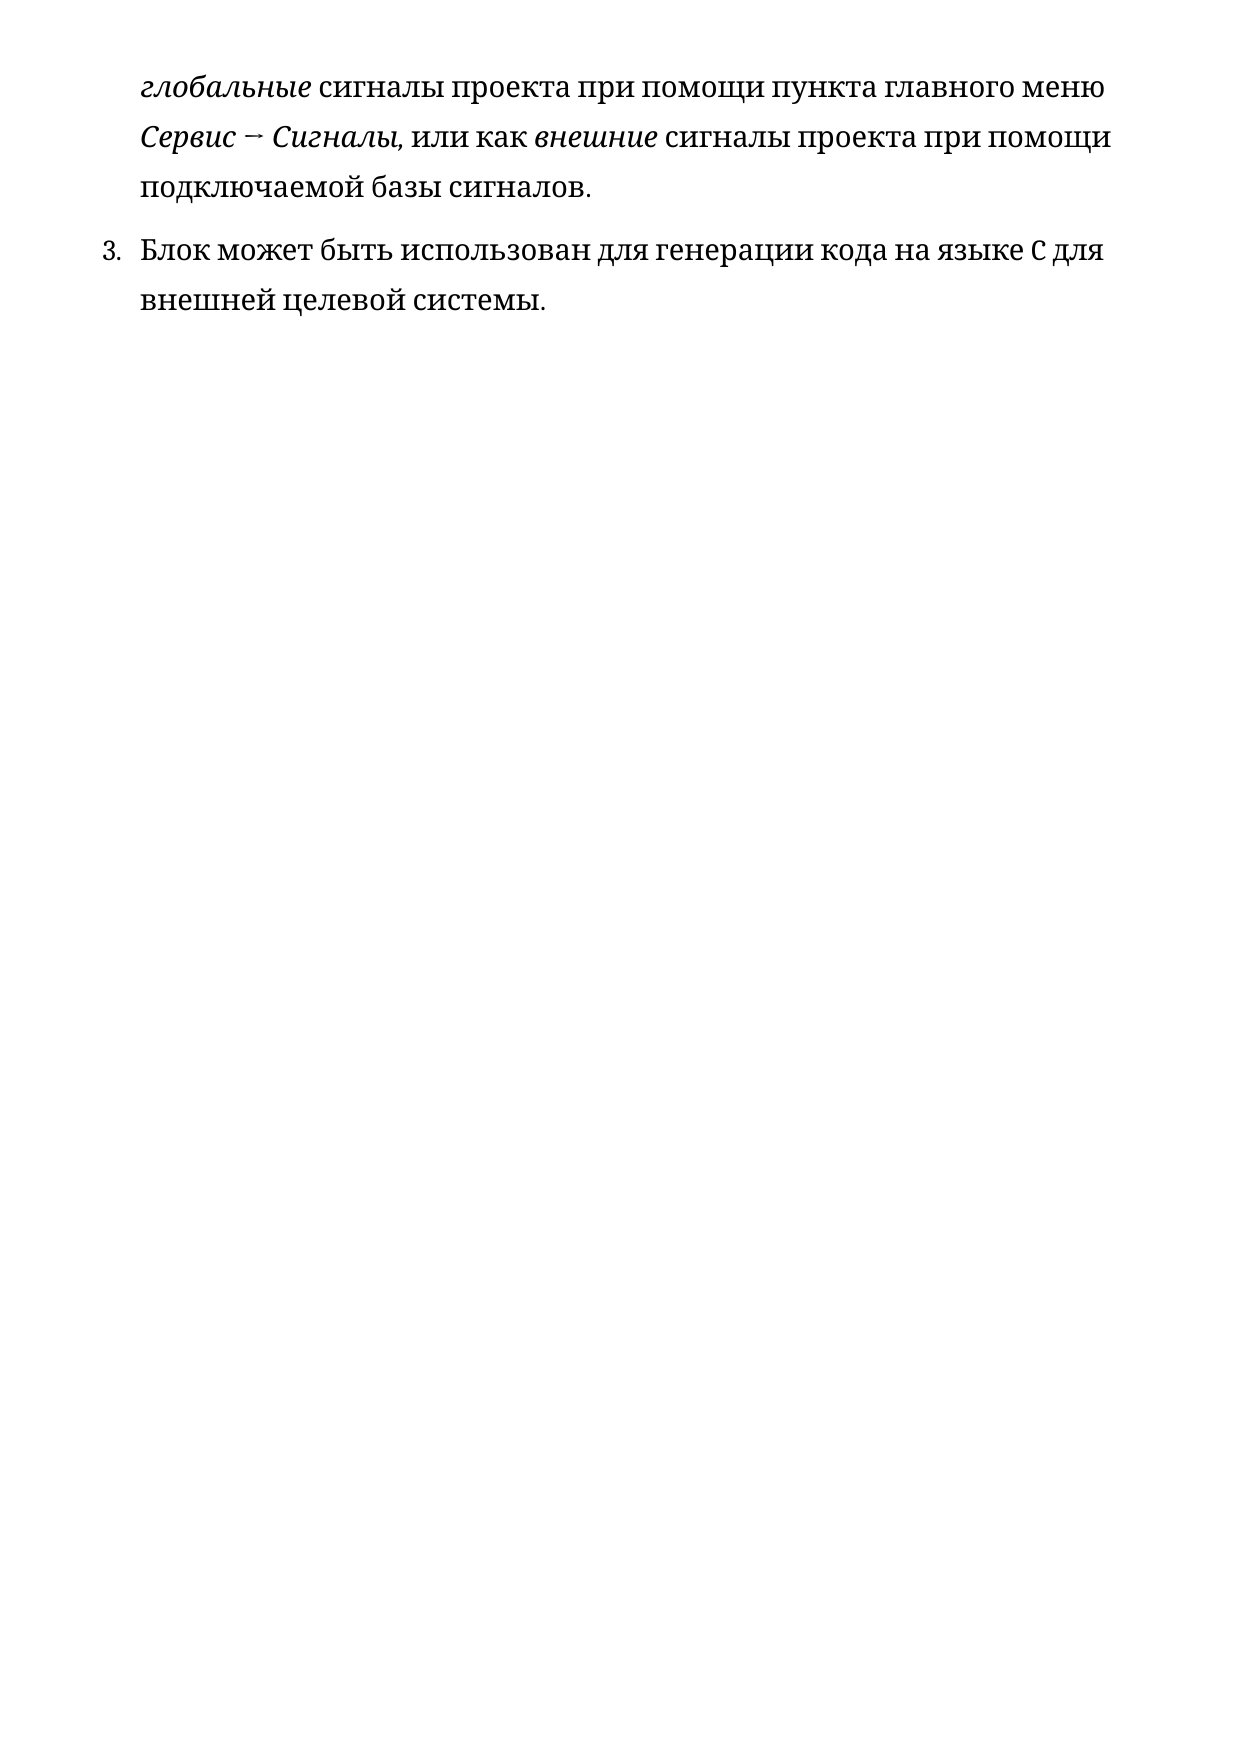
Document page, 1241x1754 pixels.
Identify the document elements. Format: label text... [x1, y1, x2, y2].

table_cell Блок векторизован, реализует “расщепление” векторного входного сигнала в отдельные выходные сигналы. Выходами могут быть как скалярные, так и векторные (“многожильные”) сигналы. По умолчанию данный блок реализует демультиплексирование 2-х “жильного” входного векторного сигнала в скалярные сигналы: где – первый и второй выходной скалярный сигнал блока; – 1-й и 2-й элементы входного векторного сигнала; Свойства: Массив размерностей выходов – массив целых чисел, указывающих размерности векторов каждого из выходных сигналов блока. Примеры заполнения диалогового окна свойств блока: Примечания: Блок обрабатывает один входной сигнал. Именованные свойства могут быть заданы как локальные переменные модели (субмодели) во вкладке Параметры, как глобальные сигналы проекта при помощи пункта главного меню Сервис → Сигналы, или как внешние сигналы проекта при помощи подключаемой базы сигналов. Блок может быть использован для генерации кода на языке C для внешней целевой системы. [59, 59, 1181, 329]
